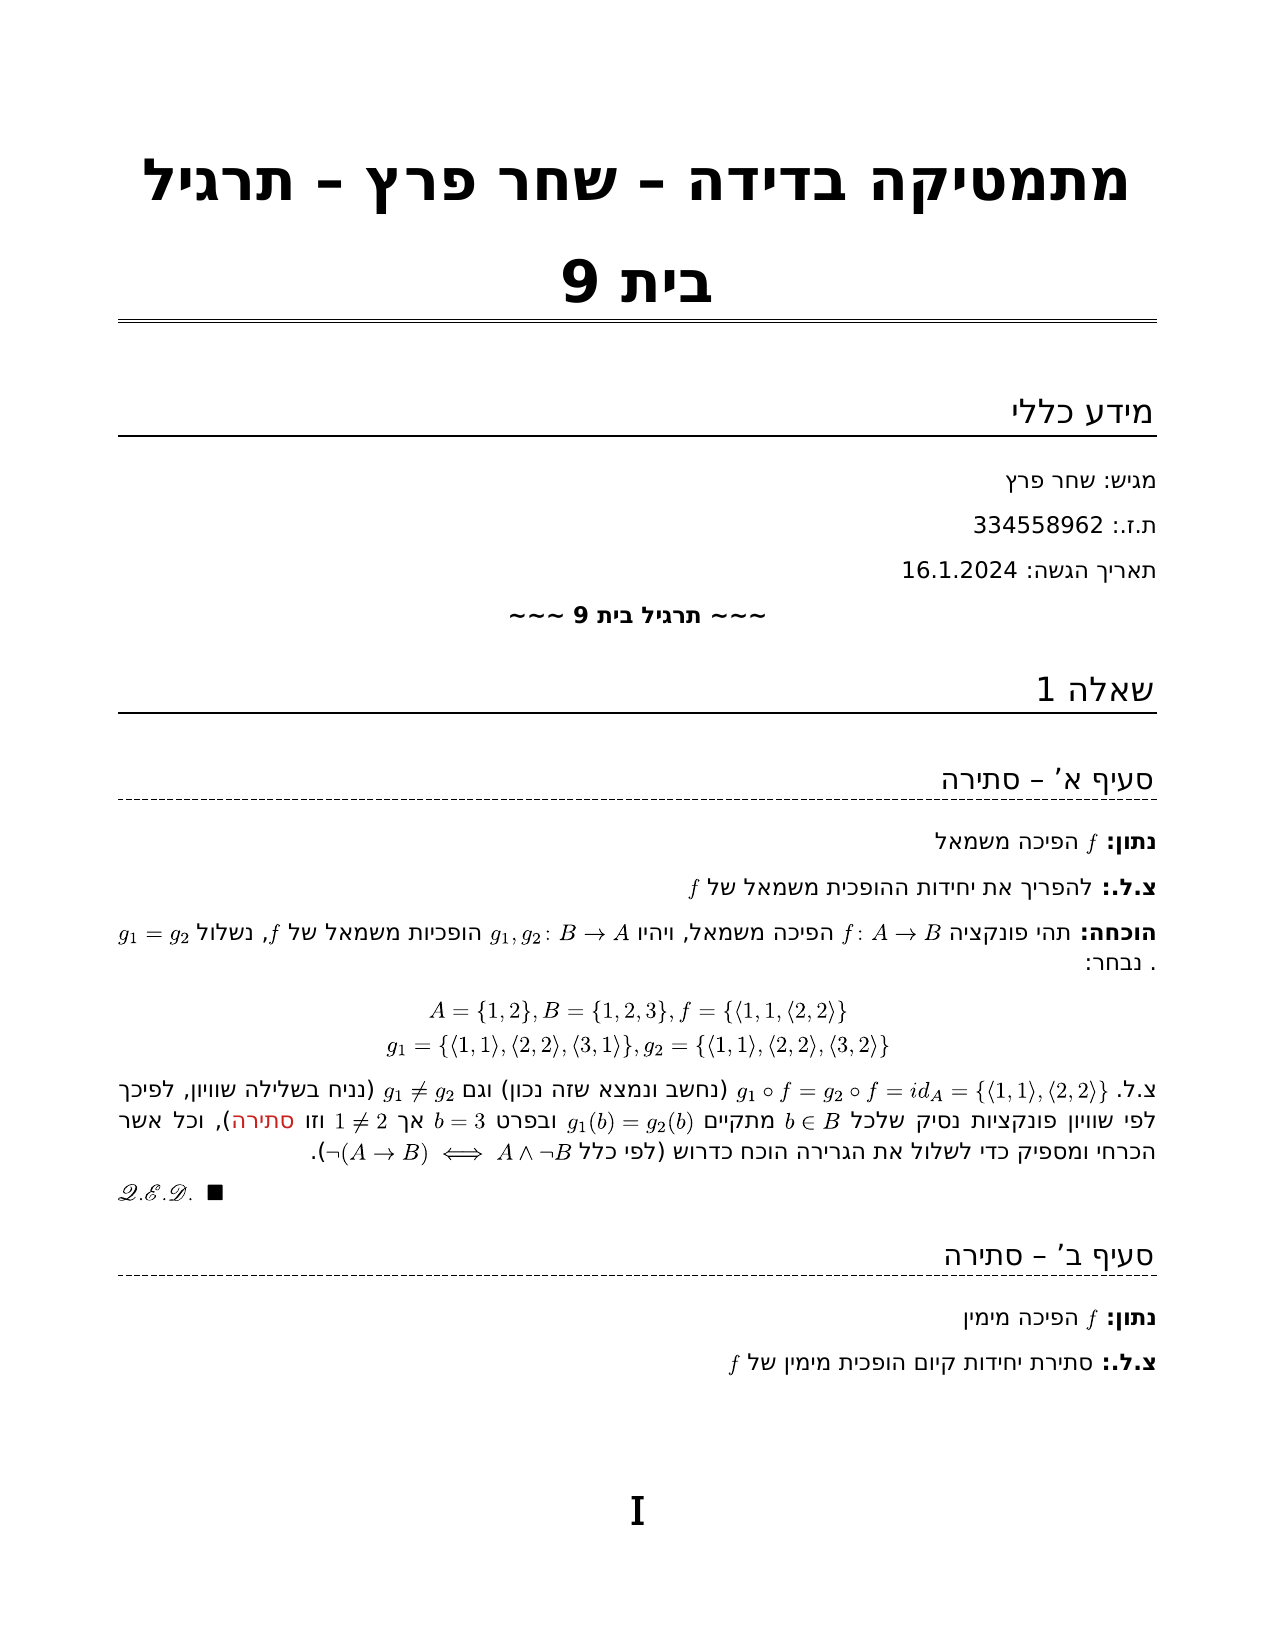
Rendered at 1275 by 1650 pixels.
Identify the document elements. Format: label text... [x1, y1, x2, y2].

title מתמטיקה בדידה – שחר פרץ – תרגיל בית 9 [118, 143, 1157, 319]
text ~~~ תרגיל בית 9 ~~~ [118, 602, 1157, 629]
text תאריך הגשה: 16.1.2024 [118, 557, 1157, 584]
text הוכחה: תהי פונקציה הפיכה משמאל, ויהיו הופכיות משמאל של , נשלול . נבחר: [118, 919, 1157, 976]
subtitle שאלה 1 [118, 668, 1157, 712]
subtitle סעיף א’ – סתירה [118, 759, 1157, 799]
text נתון: הפיכה משמאל [118, 828, 1157, 855]
text צ.ל.: להפריך את יחידות ההופכית משמאל של [118, 874, 1157, 900]
text צ.ל.: סתירת יחידות קיום הופכית מימין של [118, 1349, 1157, 1376]
text נתון: הפיכה מימין [118, 1304, 1157, 1331]
text צ.ל. (נחשב ונמצא שזה נכון) וגם (נניח בשלילה שוויון, לפיכך לפי שוויון פונקציות נסיק שלכל מתקיים ובפרט אך וזו סתירה), וכל אשר הכרחי ומספיק כדי לשלול את הגרירה הוכח כדרוש (לפי כלל ). [118, 1076, 1157, 1166]
text מגיש: שחר פרץ [118, 467, 1157, 493]
subtitle מידע כללי [118, 390, 1157, 435]
text ת.ז.: 334558962 [118, 512, 1157, 539]
subtitle סעיף ב’ – סתירה [118, 1235, 1157, 1275]
